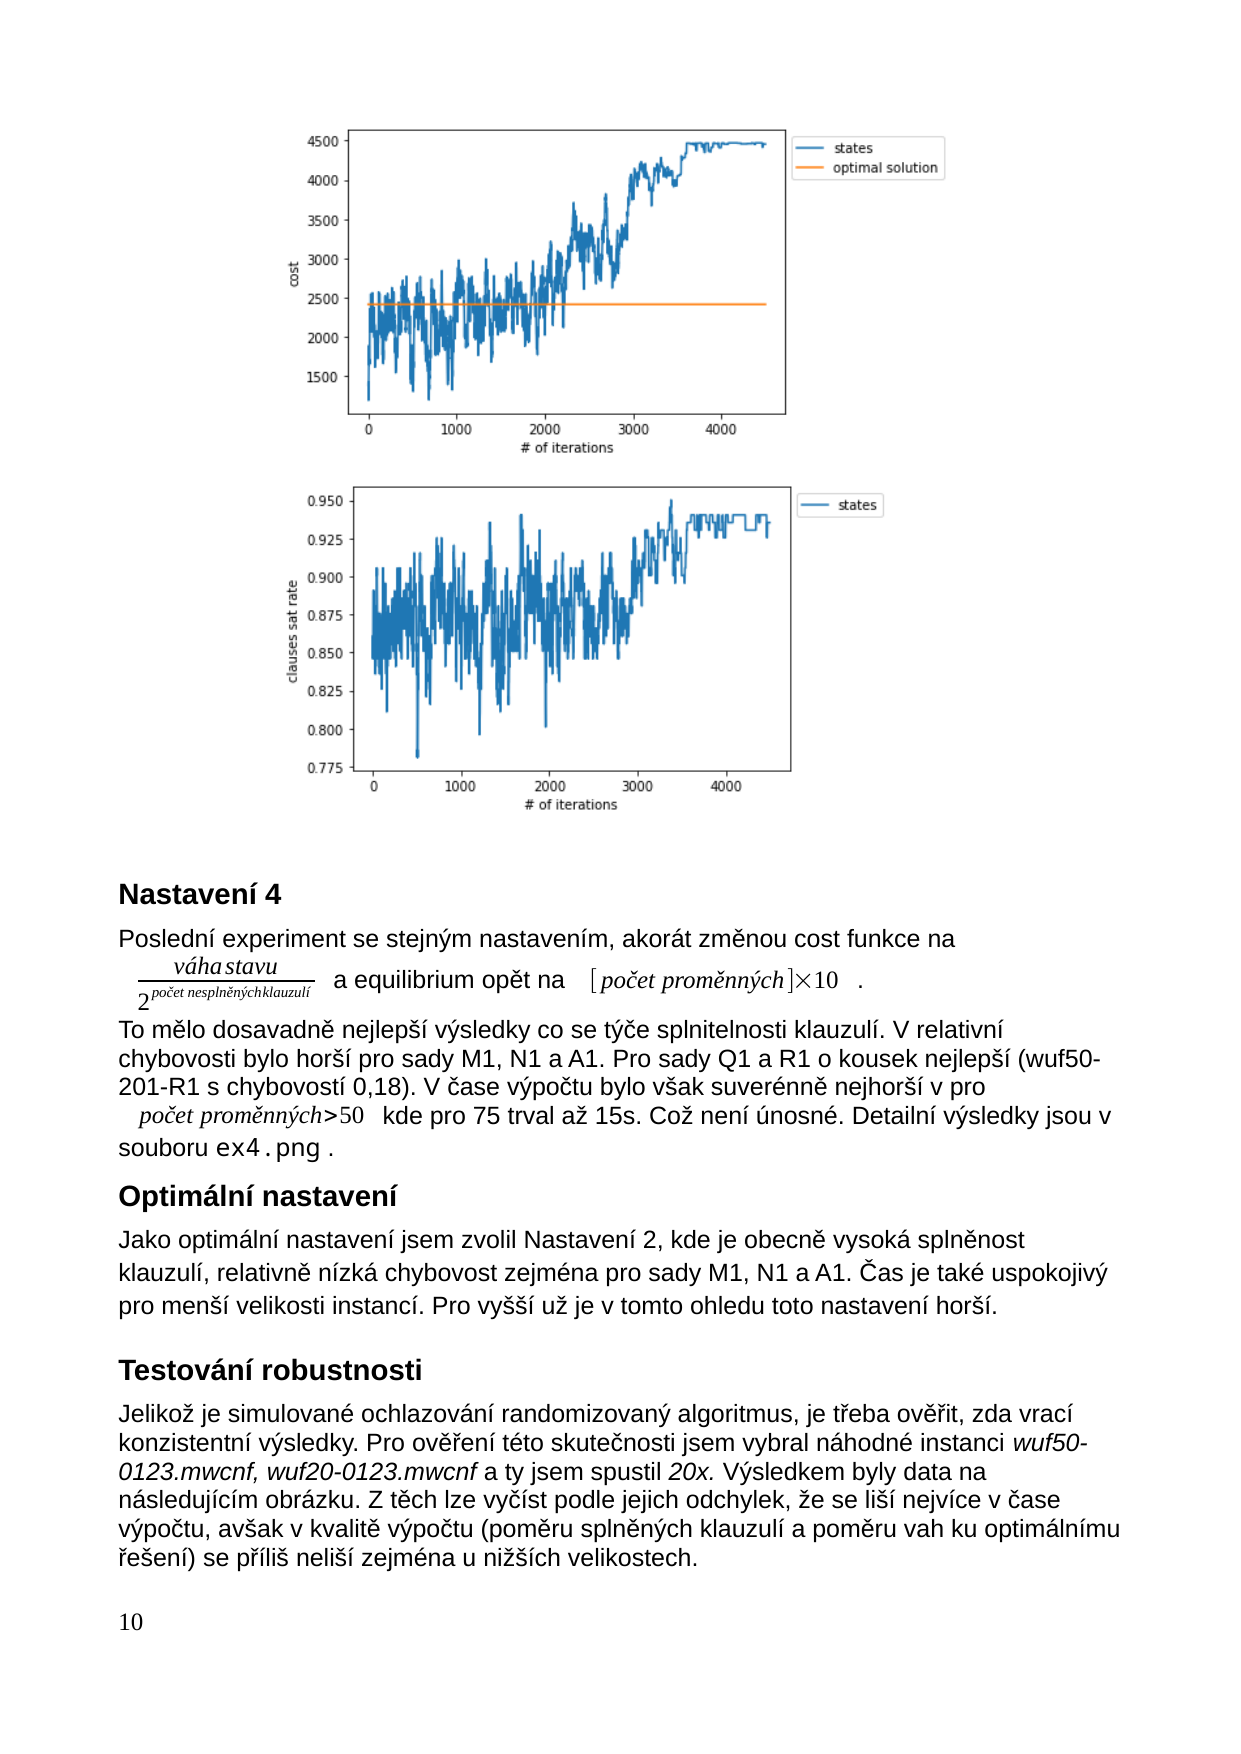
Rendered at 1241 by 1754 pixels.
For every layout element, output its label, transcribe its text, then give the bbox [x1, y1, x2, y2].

text Poslední experiment se stejným nastavením, akorát změnou cost funkce na a equilibrium opět na . [118, 923, 1122, 1015]
subtitle Optimální nastavení [118, 1178, 1122, 1212]
text Jako optimální nastavení jsem zvolil Nastavení 2, kde je obecně vysoká splněnost klauzulí, relativně nízká chybovost zejména pro sady M1, N1 a A1. Čas je také uspokojivý pro menší velikosti instancí. Pro vyšší už je v tomto ohledu toto nastavení horší. [118, 1225, 1122, 1319]
text To mělo dosavadně nejlepší výsledky co se týče splnitelnosti klauzulí. V relativní chybovosti bylo horší pro sady M1, N1 a A1. Pro sady Q1 a R1 o kousek nejlepší (wuf50-201-R1 s chybovostí 0,18). V čase výpočtu bylo však suverénně nejhorší v pro kde pro 75 trval až 15s. Což není únosné. Detailní výsledky jsou v souboru ex4.png . [118, 1015, 1122, 1164]
picture [284, 118, 956, 811]
subtitle Nastavení 4 [118, 877, 1122, 911]
text Jelikož je simulované ochlazování randomizovaný algoritmus, je třeba ověřit, zda vrací konzistentní výsledky. Pro ověření této skutečnosti jsem vybral náhodné instanci wuf50-0123.mwcnf, wuf20-0123.mwcnf a ty jsem spustil 20x. Výsledkem byly data na následujícím obrázku. Z těch lze vyčíst podle jejich odchylek, že se liší nejvíce v čase výpočtu, avšak v kvalitě výpočtu (poměru splněných klauzulí a poměru vah ku optimálnímu řešení) se příliš neliší zejména u nižších velikostech. [118, 1399, 1122, 1572]
subtitle Testování robustnosti [118, 1353, 1122, 1387]
